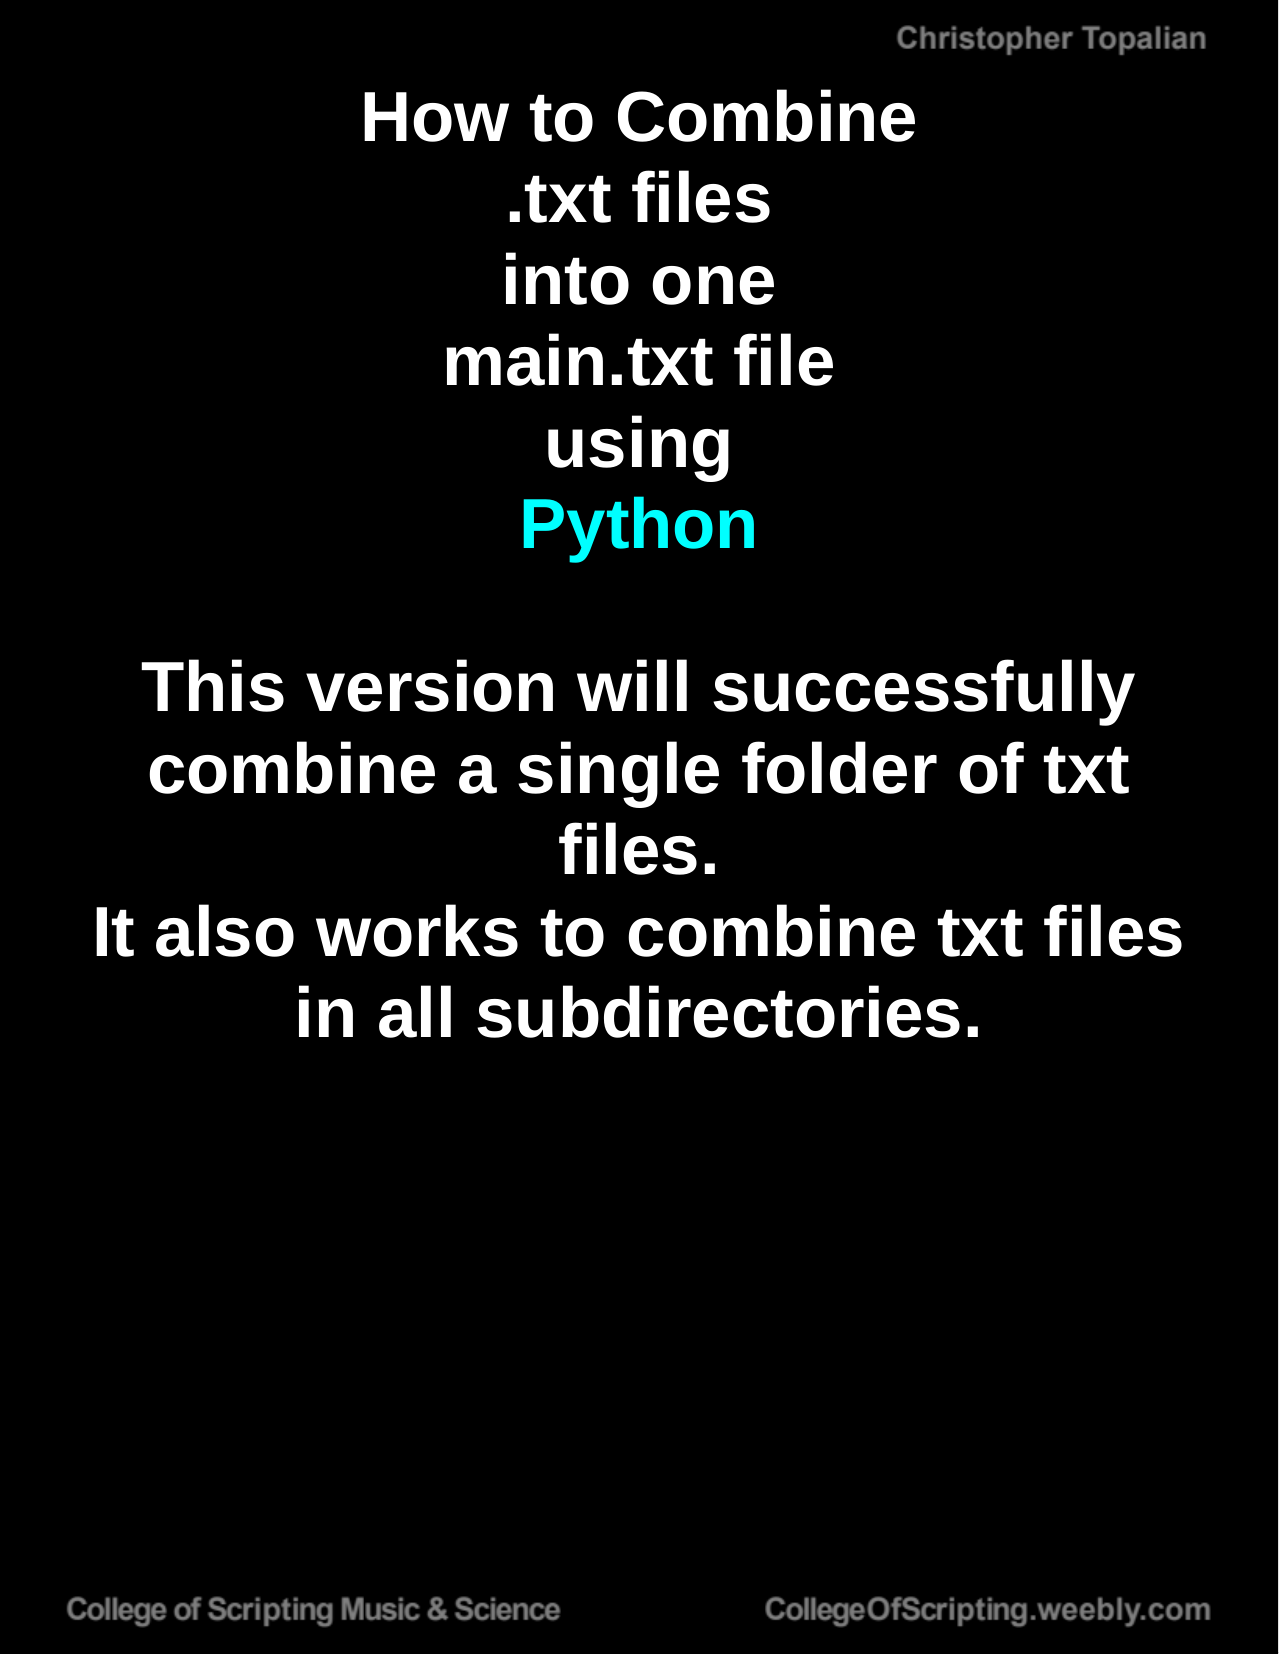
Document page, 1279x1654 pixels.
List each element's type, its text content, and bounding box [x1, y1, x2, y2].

text main.txt file [75, 319, 1203, 401]
text It also works to combine txt files in all subdirectories. [75, 889, 1203, 1052]
text Python [75, 482, 1203, 564]
text into one [75, 238, 1203, 319]
text using [75, 401, 1203, 482]
text This version will successfully combine a single folder of txt files. [75, 645, 1203, 889]
text How to Combine [75, 75, 1203, 156]
text .txt files [75, 156, 1203, 238]
